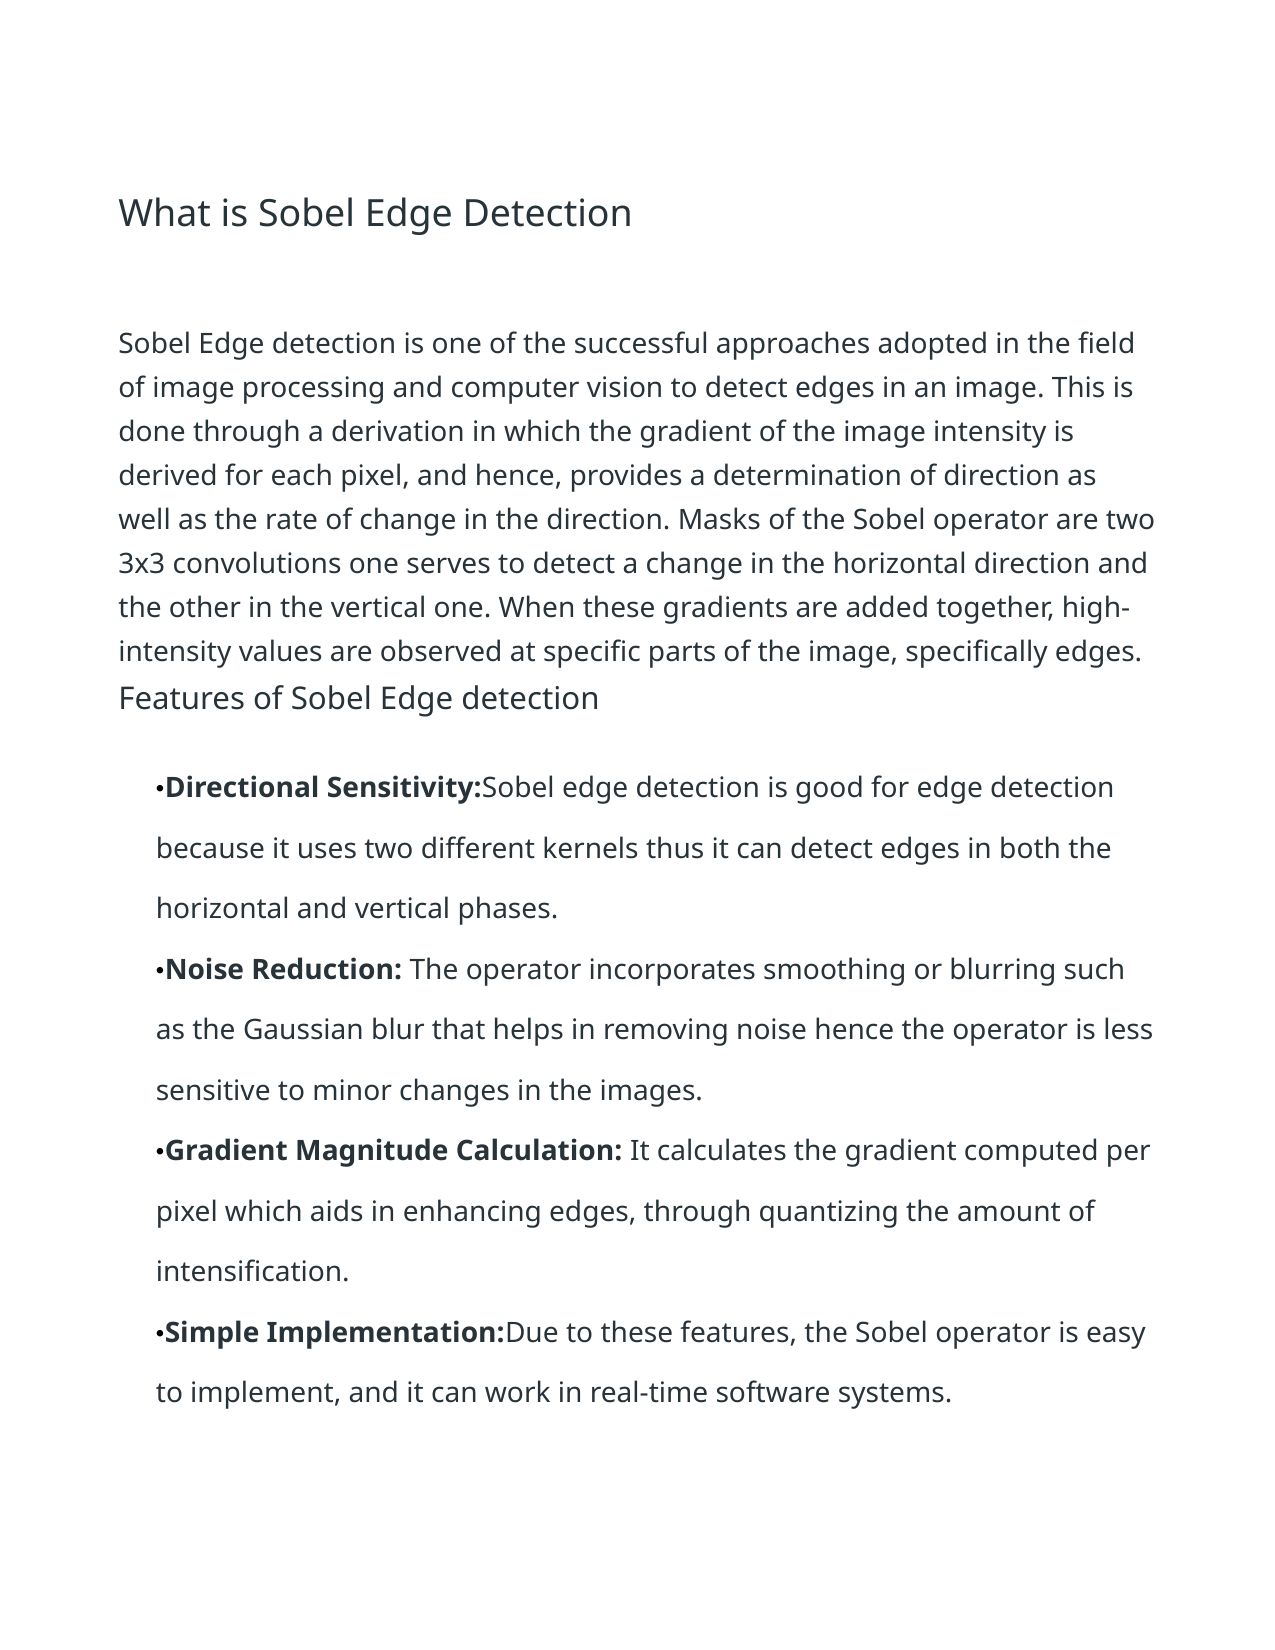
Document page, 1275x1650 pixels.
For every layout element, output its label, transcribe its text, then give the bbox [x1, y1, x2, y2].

subtitle Features of Sobel Edge detection [118, 676, 1157, 718]
text Sobel Edge detection is one of the successful approaches adopted in the field of image processing and computer vision to detect edges in an image. This is done through a derivation in which the gradient of the image intensity is derived for each pixel, and hence, provides a determination of direction as well as the rate of change in the direction. Masks of the Sobel operator are two 3x3 convolutions one serves to detect a change in the horizontal direction and the other in the vertical one. When these gradients are added together, high-intensity values are observed at specific parts of the image, specifically edges. [118, 323, 1157, 670]
list Gradient Magnitude Calculation: It calculates the gradient computed per pixel which aids in enhancing edges, through quantizing the amount of intensification. [156, 1131, 1157, 1290]
list Directional Sensitivity:Sobel edge detection is good for edge detection because it uses two different kernels thus it can detect edges in both the horizontal and vertical phases. [156, 767, 1157, 927]
subtitle What is Sobel Edge Detection [118, 187, 1157, 238]
list Simple Implementation:Due to these features, the Sobel operator is easy to implement, and it can work in real-time software systems. [156, 1312, 1157, 1411]
list Noise Reduction: The operator incorporates smoothing or blurring such as the Gaussian blur that helps in removing noise hence the operator is less sensitive to minor changes in the images. [156, 949, 1157, 1108]
